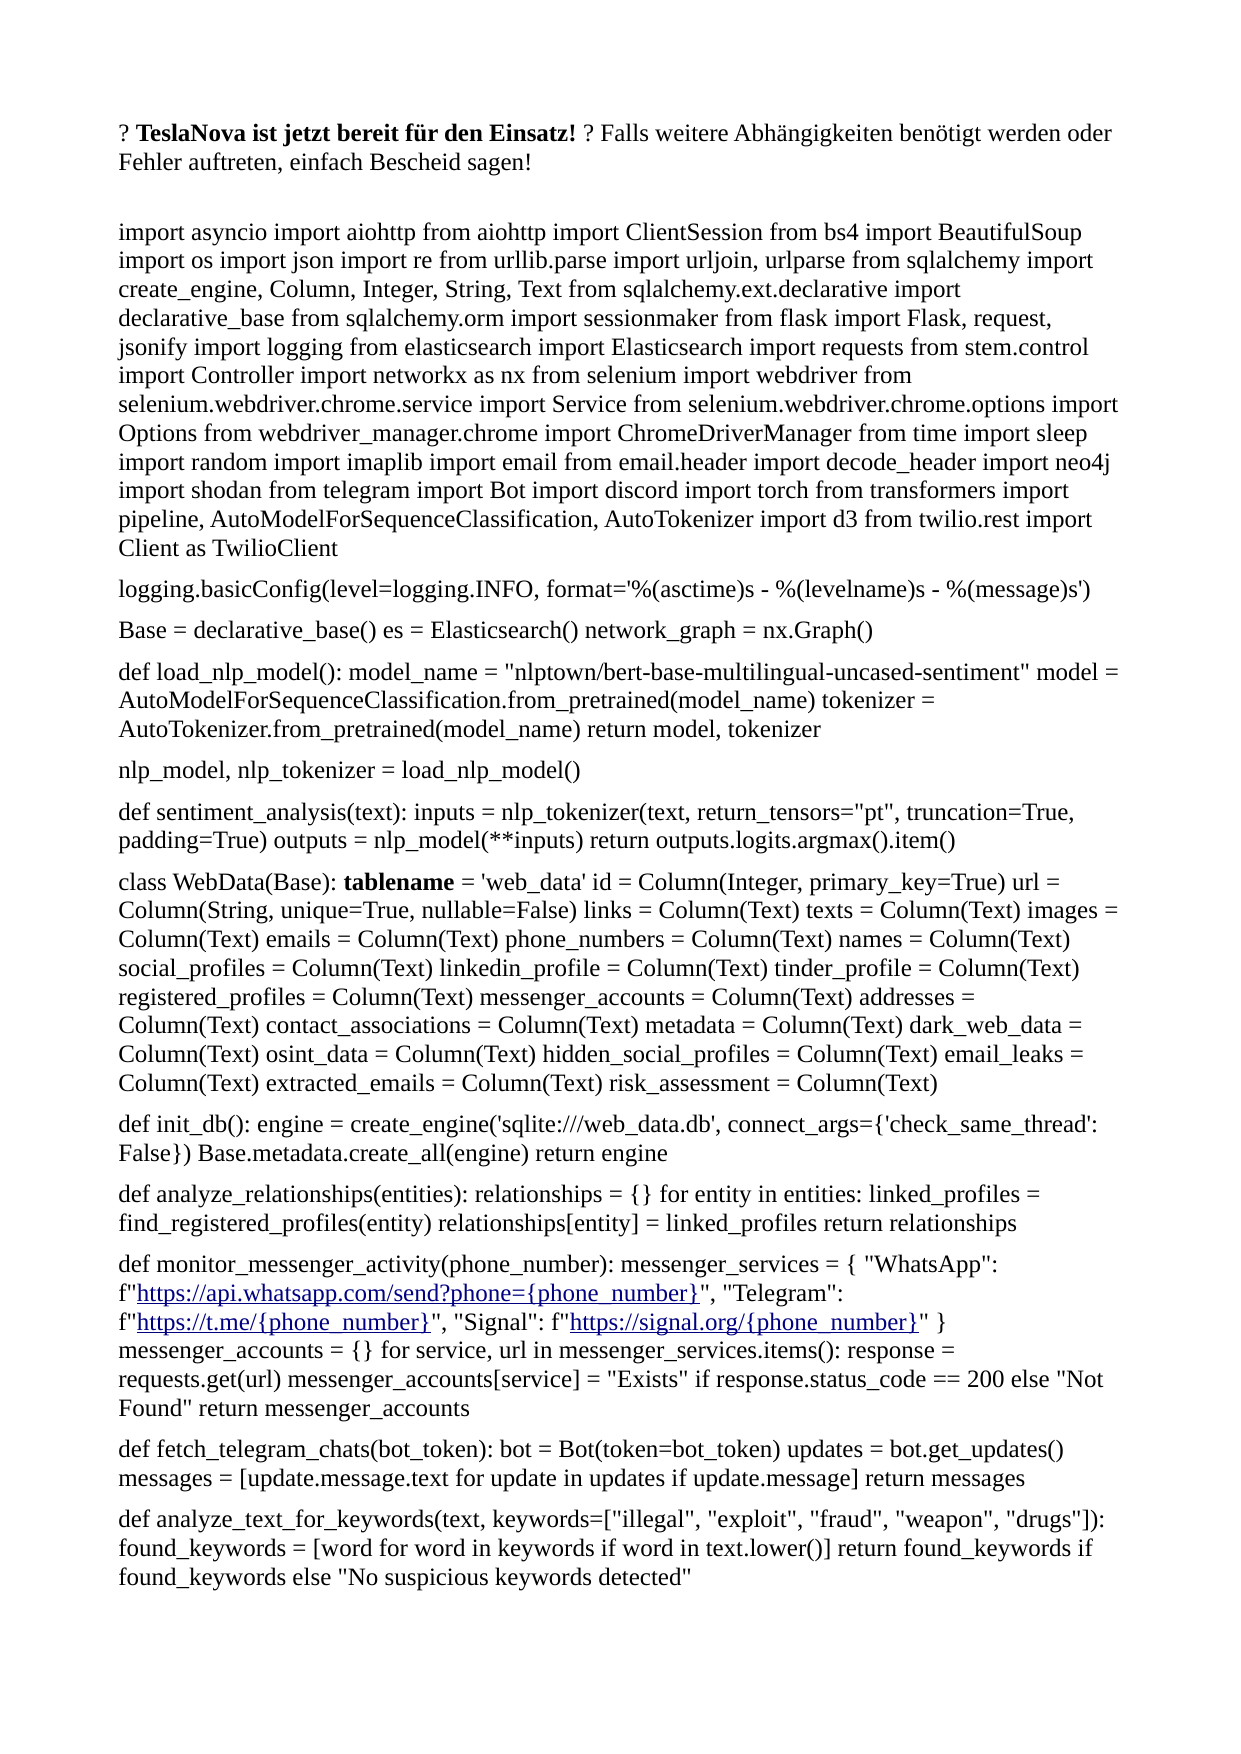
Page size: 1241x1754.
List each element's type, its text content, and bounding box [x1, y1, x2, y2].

text def fetch_telegram_chats(bot_token): bot = Bot(token=bot_token) updates = bot.get_updates() messages = [update.message.text for update in updates if update.message] return messages [118, 1434, 1122, 1492]
text def monitor_messenger_activity(phone_number): messenger_services = { "WhatsApp": f"https://api.whatsapp.com/send?phone={phone_number}", "Telegram": f"https://t.me/{phone_number}", "Signal": f"https://signal.org/{phone_number}" } messenger_accounts = {} for service, url in messenger_services.items(): response = requests.get(url) messenger_accounts[service] = "Exists" if response.status_code == 200 else "Not Found" return messenger_accounts [118, 1249, 1122, 1422]
text def analyze_relationships(entities): relationships = {} for entity in entities: linked_profiles = find_registered_profiles(entity) relationships[entity] = linked_profiles return relationships [118, 1179, 1122, 1237]
text ? TeslaNova ist jetzt bereit für den Einsatz! ? Falls weitere Abhängigkeiten benötigt werden oder Fehler auftreten, einfach Bescheid sagen! [118, 118, 1122, 176]
text def init_db(): engine = create_engine('sqlite:///web_data.db', connect_args={'check_same_thread': False}) Base.metadata.create_all(engine) return engine [118, 1109, 1122, 1167]
text nlp_model, nlp_tokenizer = load_nlp_model() [118, 756, 1122, 784]
text Base = declarative_base() es = Elasticsearch() network_graph = nx.Graph() [118, 616, 1122, 644]
text class WebData(Base): tablename = 'web_data' id = Column(Integer, primary_key=True) url = Column(String, unique=True, nullable=False) links = Column(Text) texts = Column(Text) images = Column(Text) emails = Column(Text) phone_numbers = Column(Text) names = Column(Text) social_profiles = Column(Text) linkedin_profile = Column(Text) tinder_profile = Column(Text) registered_profiles = Column(Text) messenger_accounts = Column(Text) addresses = Column(Text) contact_associations = Column(Text) metadata = Column(Text) dark_web_data = Column(Text) osint_data = Column(Text) hidden_social_profiles = Column(Text) email_leaks = Column(Text) extracted_emails = Column(Text) risk_assessment = Column(Text) [118, 867, 1122, 1097]
text def analyze_text_for_keywords(text, keywords=["illegal", "exploit", "fraud", "weapon", "drugs"]): found_keywords = [word for word in keywords if word in text.lower()] return found_keywords if found_keywords else "No suspicious keywords detected" [118, 1504, 1122, 1591]
text def load_nlp_model(): model_name = "nlptown/bert-base-multilingual-uncased-sentiment" model = AutoModelForSequenceClassification.from_pretrained(model_name) tokenizer = AutoTokenizer.from_pretrained(model_name) return model, tokenizer [118, 657, 1122, 743]
text import asyncio import aiohttp from aiohttp import ClientSession from bs4 import BeautifulSoup import os import json import re from urllib.parse import urljoin, urlparse from sqlalchemy import create_engine, Column, Integer, String, Text from sqlalchemy.ext.declarative import declarative_base from sqlalchemy.orm import sessionmaker from flask import Flask, request, jsonify import logging from elasticsearch import Elasticsearch import requests from stem.control import Controller import networkx as nx from selenium import webdriver from selenium.webdriver.chrome.service import Service from selenium.webdriver.chrome.options import Options from webdriver_manager.chrome import ChromeDriverManager from time import sleep import random import imaplib import email from email.header import decode_header import neo4j import shodan from telegram import Bot import discord import torch from transformers import pipeline, AutoModelForSequenceClassification, AutoTokenizer import d3 from twilio.rest import Client as TwilioClient [118, 217, 1122, 562]
text logging.basicConfig(level=logging.INFO, format='%(asctime)s - %(levelname)s - %(message)s') [118, 574, 1122, 603]
text def sentiment_analysis(text): inputs = nlp_tokenizer(text, return_tensors="pt", truncation=True, padding=True) outputs = nlp_model(**inputs) return outputs.logits.argmax().item() [118, 797, 1122, 854]
